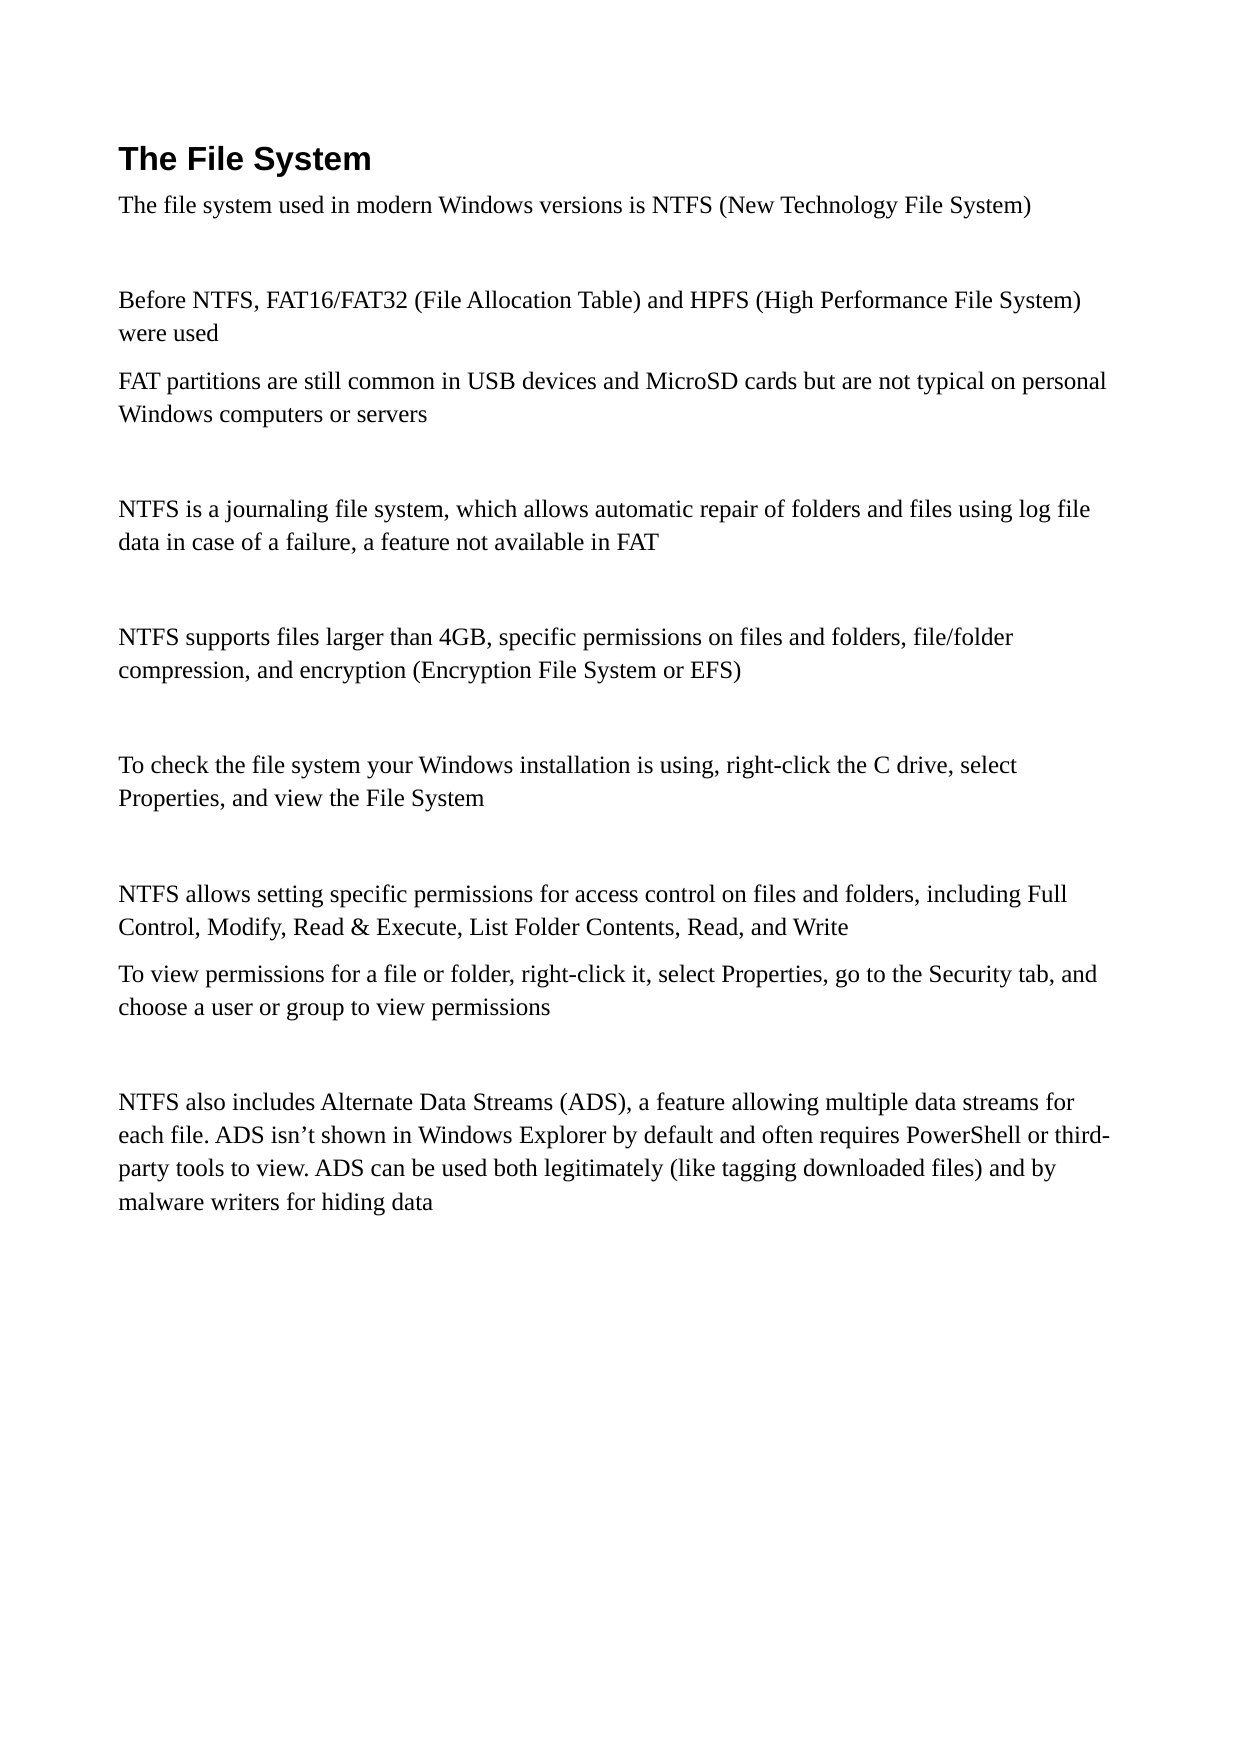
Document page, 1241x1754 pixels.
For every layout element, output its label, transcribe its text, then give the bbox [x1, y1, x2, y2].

text To view permissions for a file or folder, right-click it, select Properties, go to the Security tab, and choose a user or group to view permissions [118, 959, 1122, 1021]
text NTFS is a journaling file system, which allows automatic repair of folders and files using log file data in case of a failure, a feature not available in FAT [118, 494, 1122, 556]
text NTFS allows setting specific permissions for access control on files and folders, including Full Control, Modify, Read & Execute, List Folder Contents, Read, and Write [118, 879, 1122, 940]
subtitle The File System [118, 139, 1122, 177]
text NTFS also includes Alternate Data Streams (ADS), a feature allowing multiple data streams for each file. ADS isn’t shown in Windows Explorer by default and often requires PowerShell or third-party tools to view. ADS can be used both legitimately (like tagging downloaded files) and by malware writers for hiding data [118, 1087, 1122, 1215]
text Before NTFS, FAT16/FAT32 (File Allocation Table) and HPFS (High Performance File System) were used [118, 285, 1122, 347]
text The file system used in modern Windows versions is NTFS (New Technology File System) [118, 190, 1122, 219]
text To check the file system your Windows installation is using, right-click the C drive, select Properties, and view the File System [118, 750, 1122, 812]
text NTFS supports files larger than 4GB, specific permissions on files and folders, file/folder compression, and encryption (Encryption File System or EFS) [118, 622, 1122, 684]
text FAT partitions are still common in USB devices and MicroSD cards but are not typical on personal Windows computers or servers [118, 366, 1122, 427]
